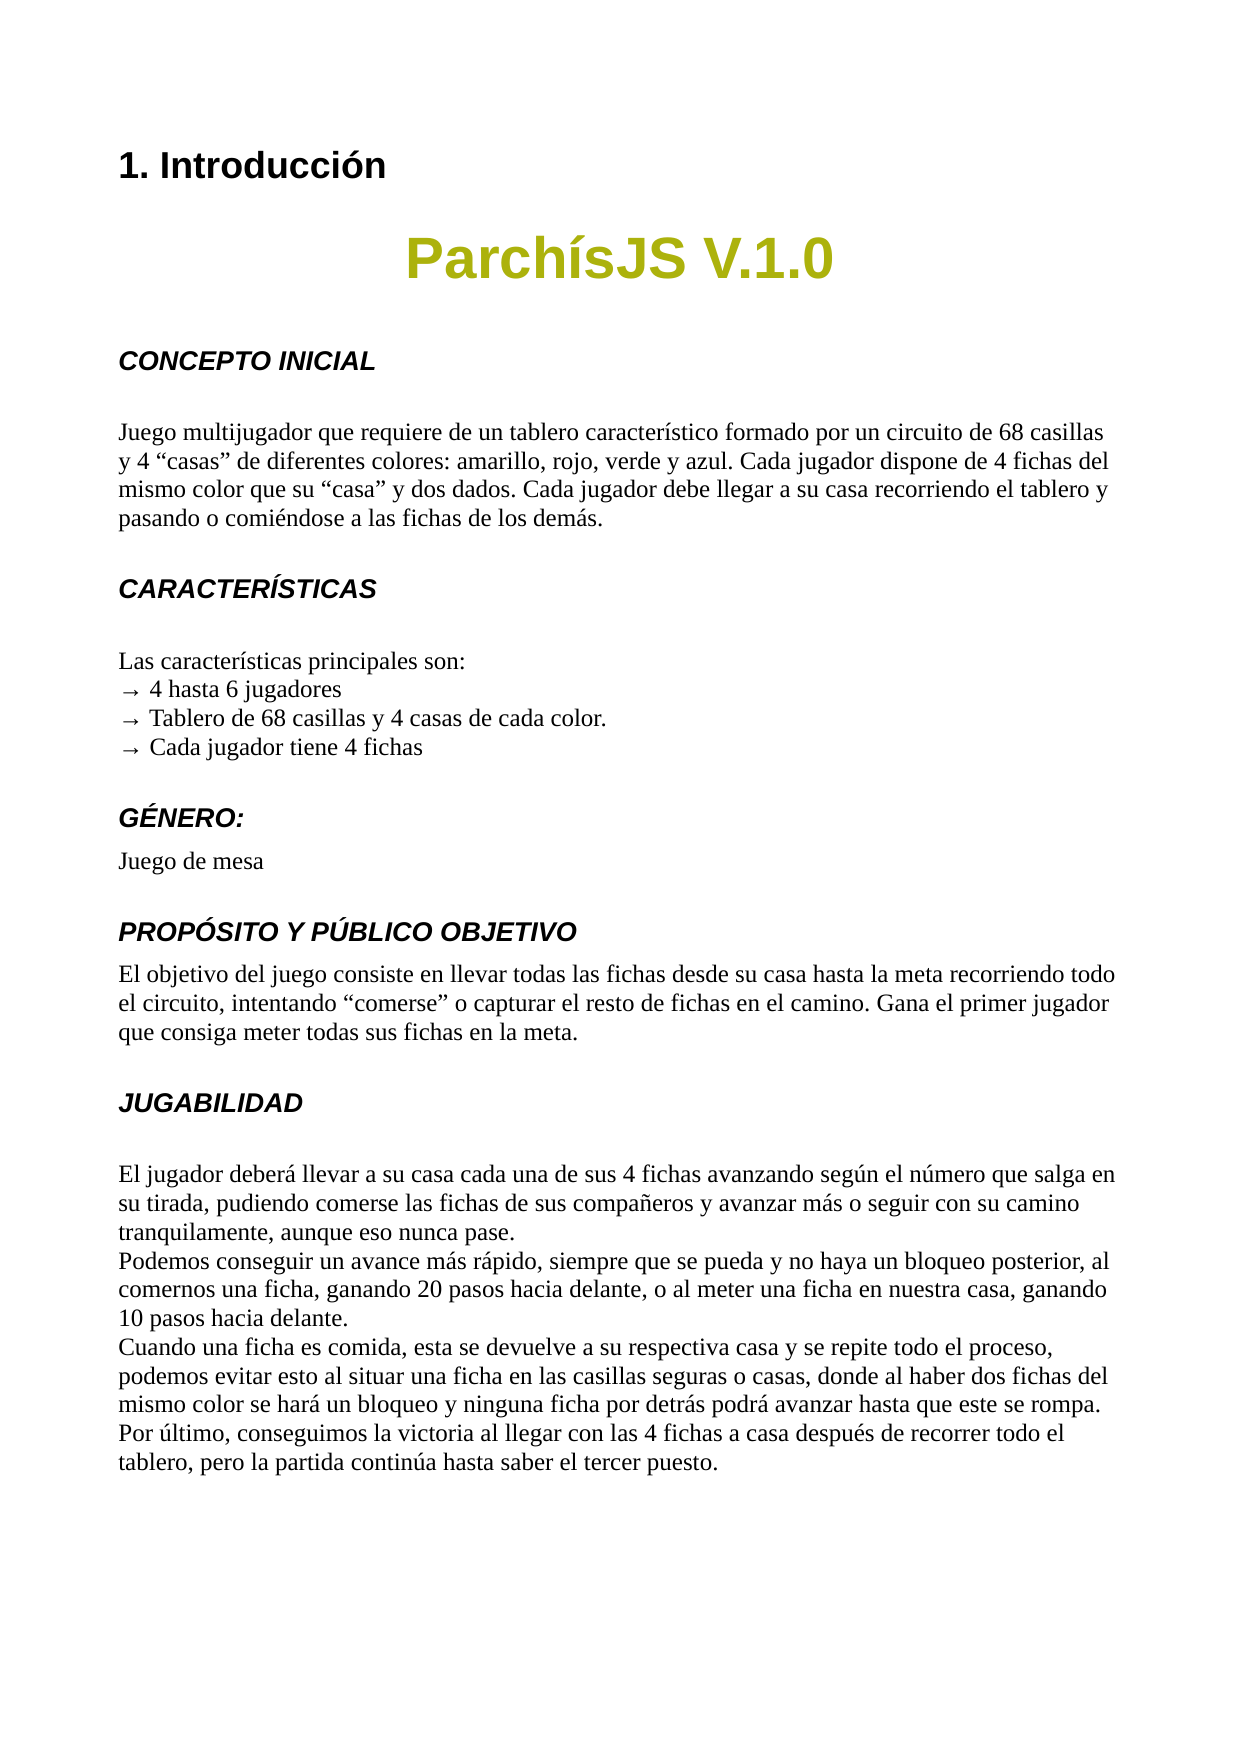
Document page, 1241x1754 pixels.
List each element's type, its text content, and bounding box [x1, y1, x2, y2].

text Cuando una ficha es comida, esta se devuelve a su respectiva casa y se repite todo el proceso, podemos evitar esto al situar una ficha en las casillas seguras o casas, donde al haber dos fichas del mismo color se hará un bloqueo y ninguna ficha por detrás podrá avanzar hasta que este se rompa. [118, 1332, 1122, 1418]
text Por último, conseguimos la victoria al llegar con las 4 fichas a casa después de recorrer todo el tablero, pero la partida continúa hasta saber el tercer puesto. [118, 1418, 1122, 1476]
subtitle GÉNERO: [118, 802, 1122, 833]
text → 4 hasta 6 jugadores [118, 674, 1122, 703]
text El jugador deberá llevar a su casa cada una de sus 4 fichas avanzando según el número que salga en su tirada, pudiendo comerse las fichas de sus compañeros y avanzar más o seguir con su camino tranquilamente, aunque eso nunca pase. [118, 1159, 1122, 1246]
text → Tablero de 68 casillas y 4 casas de cada color. [118, 703, 1122, 732]
subtitle JUGABILIDAD [118, 1087, 1122, 1118]
subtitle CARACTERÍSTICAS [118, 573, 1122, 604]
title ParchísJS V.1.0 [118, 224, 1122, 291]
text Podemos conseguir un avance más rápido, siempre que se pueda y no haya un bloqueo posterior, al comernos una ficha, ganando 20 pasos hacia delante, o al meter una ficha en nuestra casa, ganando 10 pasos hacia delante. [118, 1246, 1122, 1332]
text Juego multijugador que requiere de un tablero característico formado por un circuito de 68 casillas y 4 “casas” de diferentes colores: amarillo, rojo, verde y azul. Cada jugador dispone de 4 fichas del mismo color que su “casa” y dos dados. Cada jugador debe llegar a su casa recorriendo el tablero y pasando o comiéndose a las fichas de los demás. [118, 417, 1122, 532]
text Juego de mesa [118, 846, 1122, 874]
subtitle PROPÓSITO Y PÚBLICO OBJETIVO [118, 916, 1122, 947]
subtitle 1. Introducción [118, 143, 1122, 186]
text Las características principales son: [118, 646, 1122, 674]
text → Cada jugador tiene 4 fichas [118, 732, 1122, 761]
subtitle CONCEPTO INICIAL [118, 344, 1122, 376]
text El objetivo del juego consiste en llevar todas las fichas desde su casa hasta la meta recorriendo todo el circuito, intentando “comerse” o capturar el resto de fichas en el camino. Gana el primer jugador que consiga meter todas sus fichas en la meta. [118, 959, 1122, 1046]
